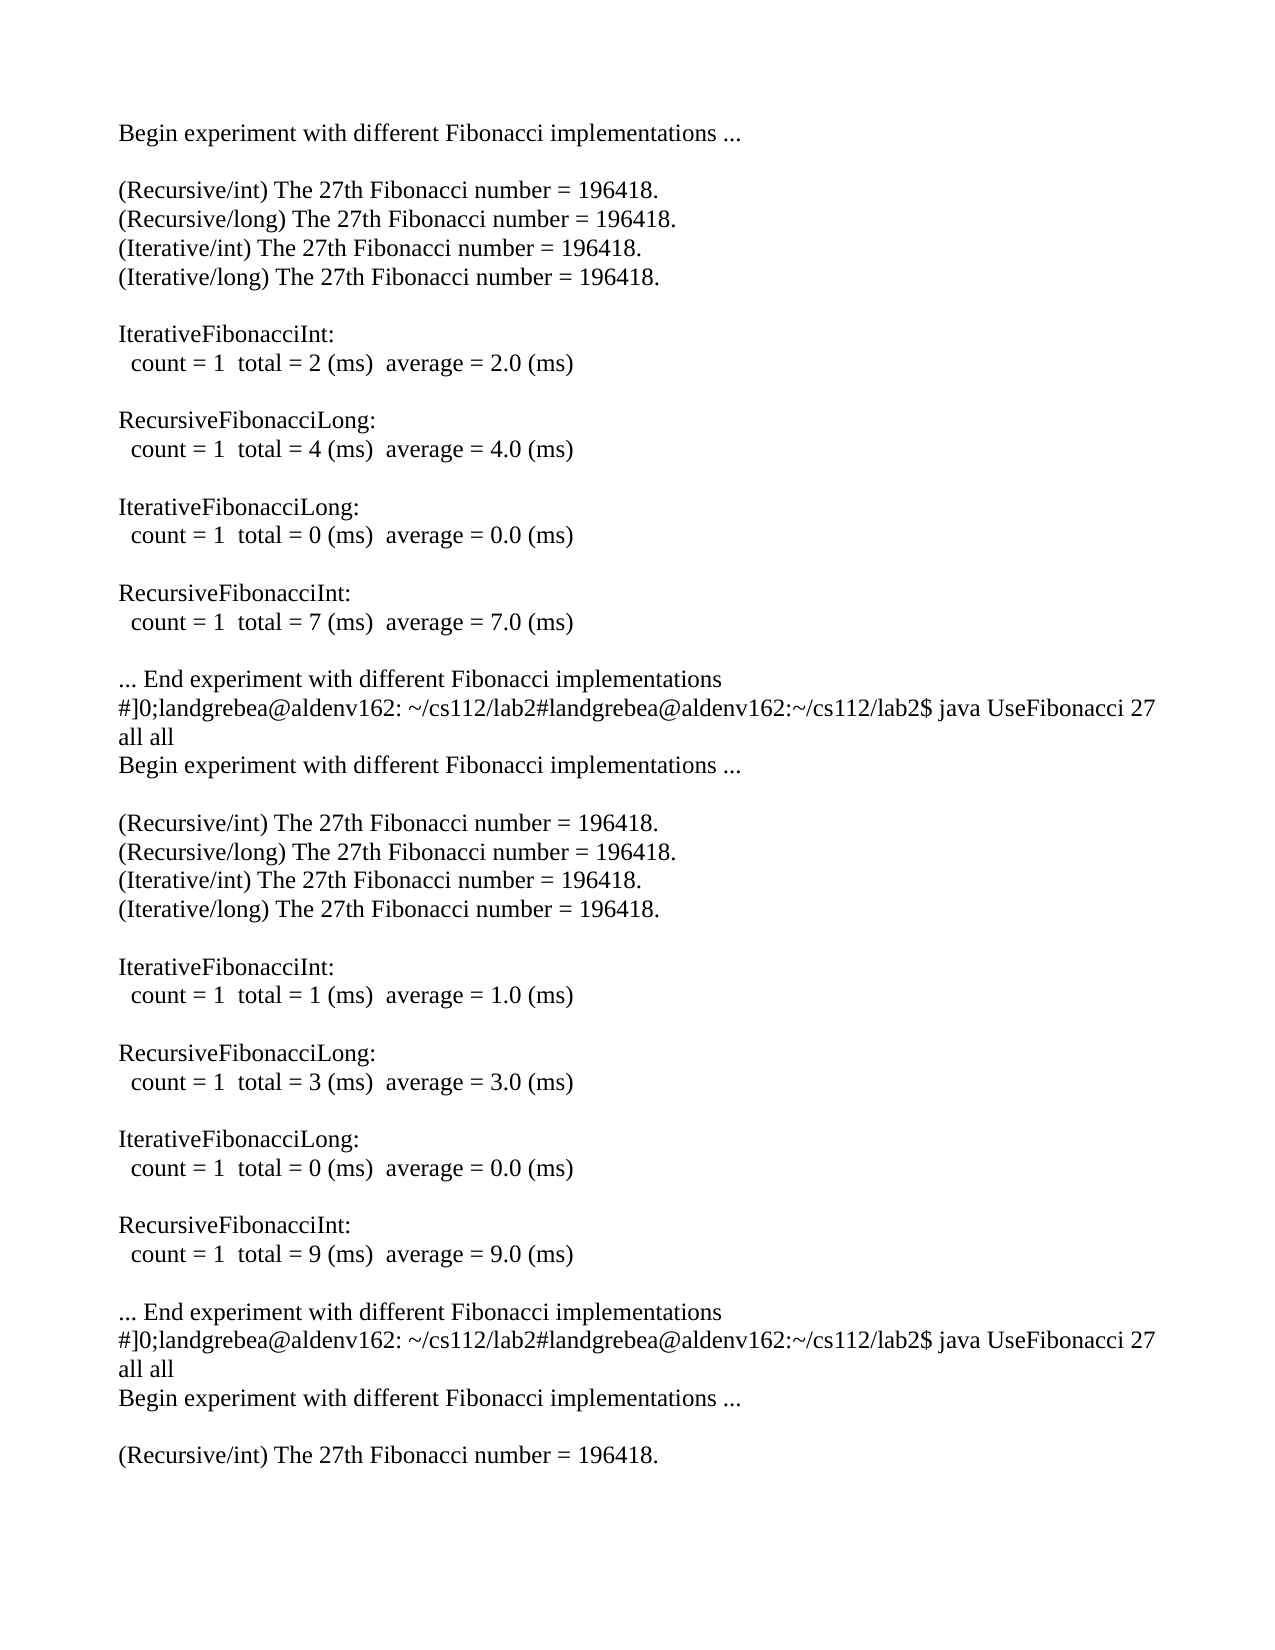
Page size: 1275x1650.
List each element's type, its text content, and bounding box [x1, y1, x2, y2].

text RecursiveFibonacciInt: [118, 578, 1157, 607]
text #]0;landgrebea@aldenv162: ~/cs112/lab2#landgrebea@aldenv162:~/cs112/lab2$ java UseFibonacci 27 all all [118, 693, 1157, 751]
text count = 1 total = 0 (ms) average = 0.0 (ms) [118, 521, 1157, 549]
text IterativeFibonacciLong: [118, 492, 1157, 521]
text (Iterative/int) The 27th Fibonacci number = 196418. [118, 233, 1157, 262]
text count = 1 total = 2 (ms) average = 2.0 (ms) [118, 348, 1157, 377]
text (Recursive/long) The 27th Fibonacci number = 196418. [118, 837, 1157, 866]
text count = 1 total = 3 (ms) average = 3.0 (ms) [118, 1067, 1157, 1096]
text IterativeFibonacciInt: [118, 319, 1157, 348]
text ... End experiment with different Fibonacci implementations [118, 664, 1157, 693]
text count = 1 total = 4 (ms) average = 4.0 (ms) [118, 434, 1157, 463]
text #]0;landgrebea@aldenv162: ~/cs112/lab2#landgrebea@aldenv162:~/cs112/lab2$ java UseFibonacci 27 all all [118, 1326, 1157, 1383]
text Begin experiment with different Fibonacci implementations ... [118, 118, 1157, 147]
text (Recursive/long) The 27th Fibonacci number = 196418. [118, 204, 1157, 233]
text (Recursive/int) The 27th Fibonacci number = 196418. [118, 1441, 1157, 1469]
text IterativeFibonacciLong: [118, 1124, 1157, 1153]
text count = 1 total = 9 (ms) average = 9.0 (ms) [118, 1239, 1157, 1268]
text Begin experiment with different Fibonacci implementations ... [118, 751, 1157, 779]
text count = 1 total = 0 (ms) average = 0.0 (ms) [118, 1153, 1157, 1182]
text RecursiveFibonacciLong: [118, 1038, 1157, 1067]
text Begin experiment with different Fibonacci implementations ... [118, 1383, 1157, 1412]
text IterativeFibonacciInt: [118, 952, 1157, 981]
text (Recursive/int) The 27th Fibonacci number = 196418. [118, 808, 1157, 837]
text RecursiveFibonacciInt: [118, 1211, 1157, 1239]
text (Iterative/long) The 27th Fibonacci number = 196418. [118, 262, 1157, 291]
text (Iterative/int) The 27th Fibonacci number = 196418. [118, 866, 1157, 894]
text count = 1 total = 7 (ms) average = 7.0 (ms) [118, 607, 1157, 636]
text count = 1 total = 1 (ms) average = 1.0 (ms) [118, 981, 1157, 1009]
text RecursiveFibonacciLong: [118, 406, 1157, 434]
text ... End experiment with different Fibonacci implementations [118, 1297, 1157, 1326]
text (Recursive/int) The 27th Fibonacci number = 196418. [118, 176, 1157, 204]
text (Iterative/long) The 27th Fibonacci number = 196418. [118, 894, 1157, 923]
